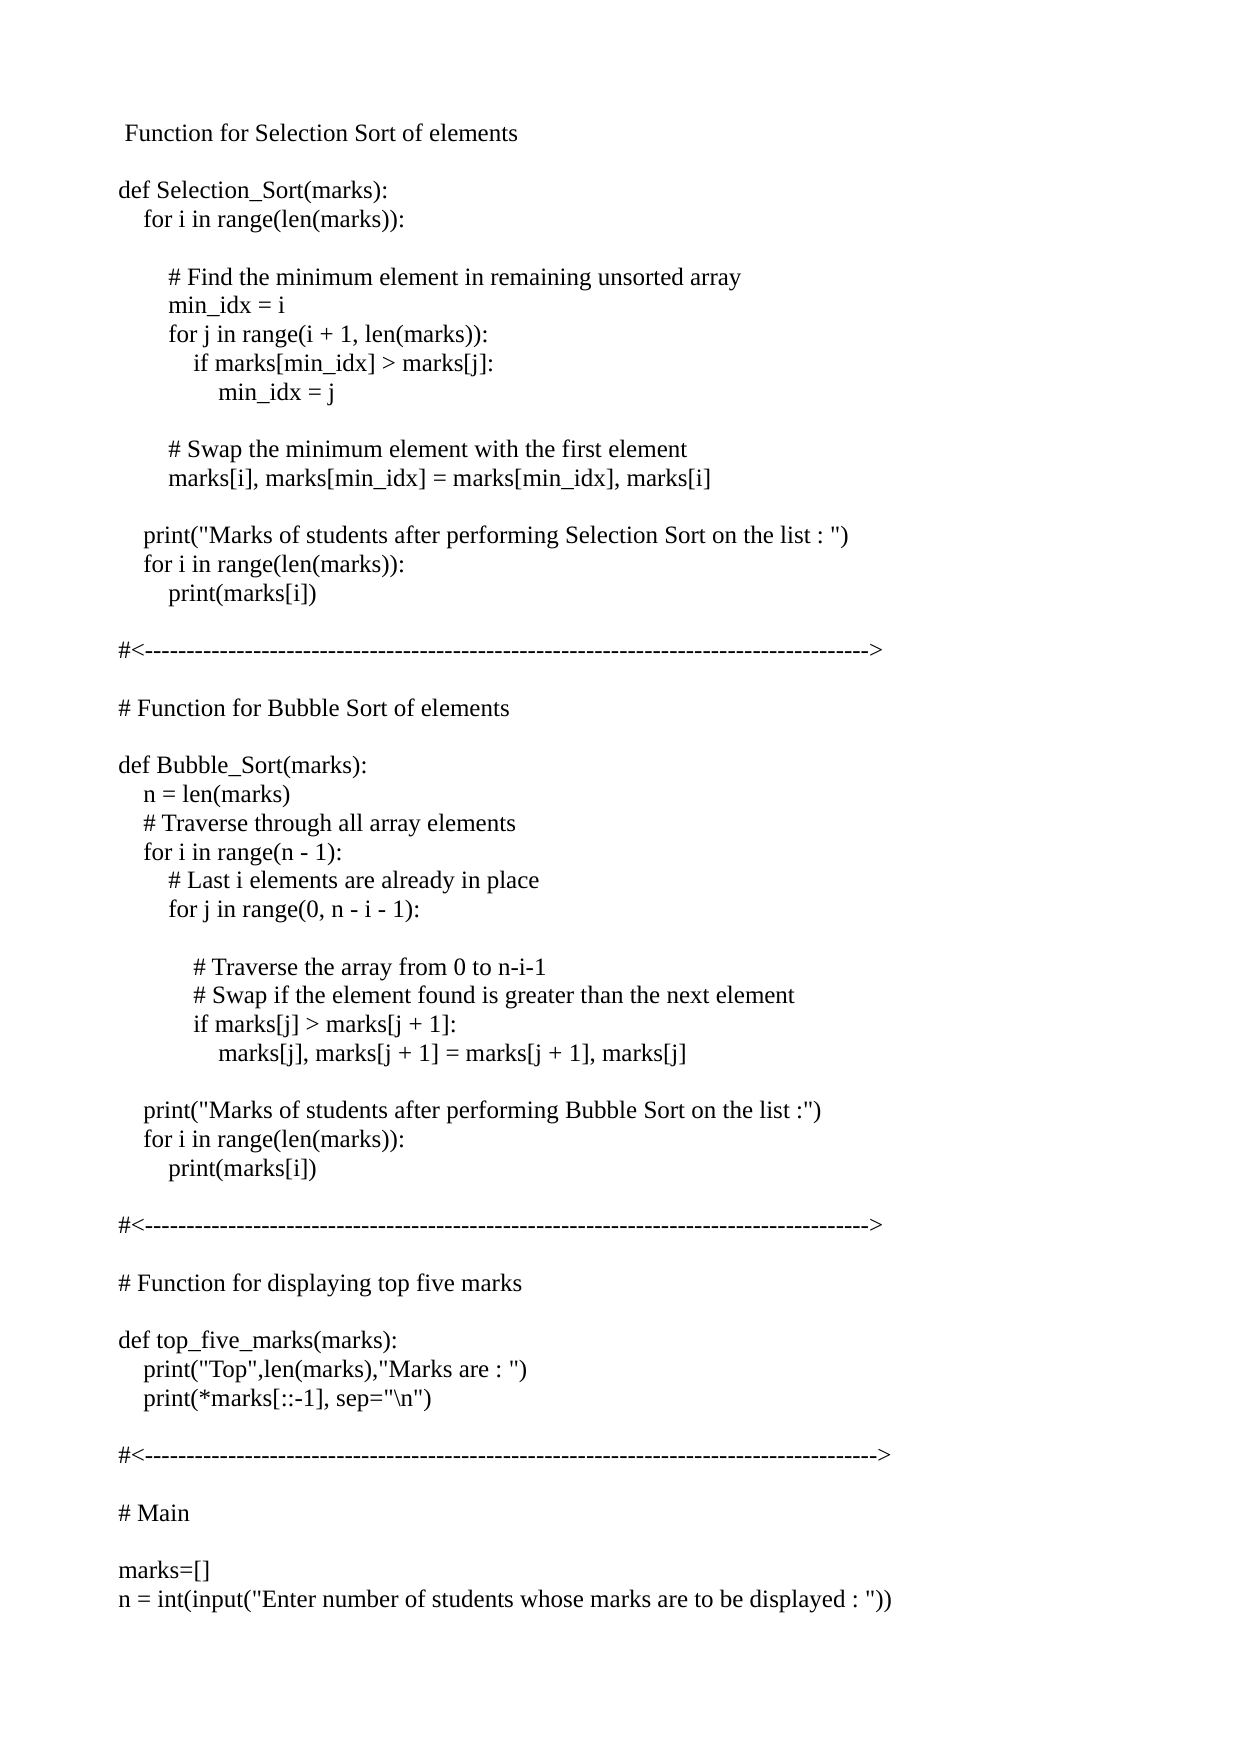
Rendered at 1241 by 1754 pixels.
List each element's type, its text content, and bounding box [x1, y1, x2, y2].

text marks[i], marks[min_idx] = marks[min_idx], marks[i] [118, 463, 1122, 492]
text if marks[min_idx] > marks[j]: [118, 348, 1122, 377]
text min_idx = i [118, 291, 1122, 319]
text for i in range(len(marks)): [118, 549, 1122, 578]
text print(marks[i]) [118, 578, 1122, 607]
text for i in range(n - 1): [118, 837, 1122, 866]
text Function for Selection Sort of elements [118, 118, 1122, 147]
text print("Top",len(marks),"Marks are : ") [118, 1354, 1122, 1383]
text # Function for displaying top five marks [118, 1268, 1122, 1297]
text marks[j], marks[j + 1] = marks[j + 1], marks[j] [118, 1038, 1122, 1067]
text def top_five_marks(marks): [118, 1326, 1122, 1354]
text # Swap if the element found is greater than the next element [118, 981, 1122, 1009]
text print("Marks of students after performing Bubble Sort on the list :") [118, 1096, 1122, 1124]
text #<---------------------------------------------------------------------------------------> [118, 1211, 1122, 1239]
text n = len(marks) [118, 779, 1122, 808]
text n = int(input("Enter number of students whose marks are to be displayed : ")) [118, 1584, 1122, 1613]
text min_idx = j [118, 377, 1122, 406]
text # Last i elements are already in place [118, 866, 1122, 894]
text # Main [118, 1498, 1122, 1527]
text print(marks[i]) [118, 1153, 1122, 1182]
text for j in range(i + 1, len(marks)): [118, 319, 1122, 348]
text # Swap the minimum element with the first element [118, 434, 1122, 463]
text def Bubble_Sort(marks): [118, 751, 1122, 779]
text # Traverse the array from 0 to n-i-1 [118, 952, 1122, 981]
text def Selection_Sort(marks): [118, 176, 1122, 204]
text for i in range(len(marks)): [118, 1124, 1122, 1153]
text #<---------------------------------------------------------------------------------------> [118, 636, 1122, 664]
text for i in range(len(marks)): [118, 204, 1122, 233]
text marks=[] [118, 1556, 1122, 1584]
text # Function for Bubble Sort of elements [118, 693, 1122, 722]
text # Traverse through all array elements [118, 808, 1122, 837]
text print("Marks of students after performing Selection Sort on the list : ") [118, 521, 1122, 549]
text # Find the minimum element in remaining unsorted array [118, 262, 1122, 291]
text if marks[j] > marks[j + 1]: [118, 1009, 1122, 1038]
text print(*marks[::-1], sep="\n") [118, 1383, 1122, 1412]
text #<----------------------------------------------------------------------------------------> [118, 1441, 1122, 1469]
text for j in range(0, n - i - 1): [118, 894, 1122, 923]
